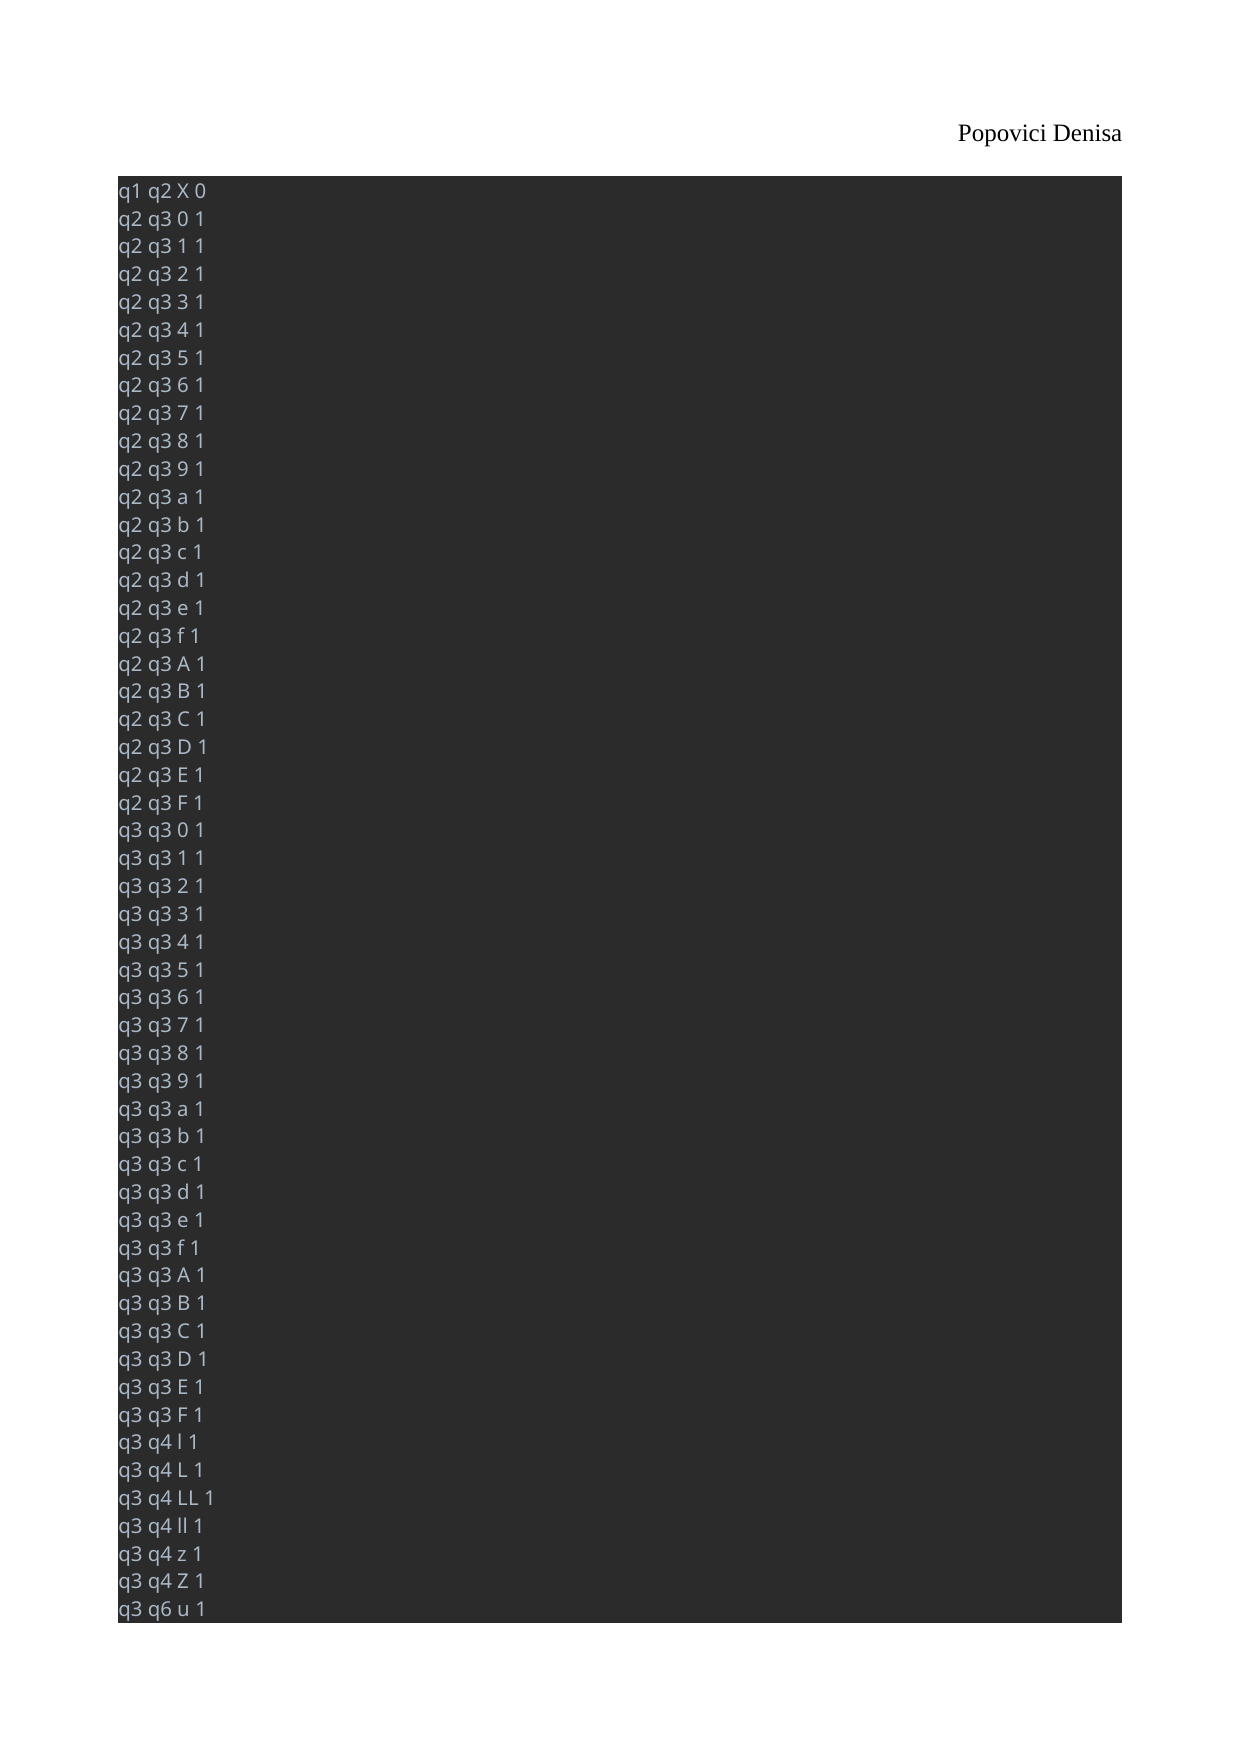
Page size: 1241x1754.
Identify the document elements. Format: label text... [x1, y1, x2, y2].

text q3 q3 8 1 [118, 1038, 1122, 1066]
text q3 q4 Z 1 [118, 1567, 1122, 1595]
text q1 q2 X 0 [118, 176, 1122, 204]
text q2 q3 f 1 [118, 621, 1122, 649]
text q3 q3 1 1 [118, 844, 1122, 872]
text q2 q3 2 1 [118, 260, 1122, 288]
text q2 q3 b 1 [118, 510, 1122, 538]
text q3 q3 2 1 [118, 872, 1122, 899]
text q2 q3 8 1 [118, 427, 1122, 454]
text q3 q3 F 1 [118, 1400, 1122, 1428]
text q3 q4 L 1 [118, 1456, 1122, 1483]
text q3 q3 a 1 [118, 1094, 1122, 1122]
text q3 q6 u 1 [118, 1595, 1122, 1623]
text q3 q3 6 1 [118, 983, 1122, 1011]
text q3 q3 0 1 [118, 816, 1122, 844]
text q2 q3 B 1 [118, 677, 1122, 705]
text q2 q3 1 1 [118, 232, 1122, 260]
text q3 q3 b 1 [118, 1122, 1122, 1150]
text q2 q3 d 1 [118, 566, 1122, 593]
text q3 q4 LL 1 [118, 1483, 1122, 1511]
text q2 q3 e 1 [118, 593, 1122, 621]
text q3 q3 d 1 [118, 1178, 1122, 1205]
text q2 q3 a 1 [118, 482, 1122, 510]
text q3 q3 C 1 [118, 1317, 1122, 1344]
text q3 q3 B 1 [118, 1289, 1122, 1317]
text q2 q3 6 1 [118, 371, 1122, 399]
text q3 q3 E 1 [118, 1372, 1122, 1400]
text q3 q3 5 1 [118, 955, 1122, 983]
text q2 q3 3 1 [118, 288, 1122, 315]
text q2 q3 E 1 [118, 760, 1122, 788]
text q3 q3 3 1 [118, 899, 1122, 927]
text q2 q3 F 1 [118, 788, 1122, 816]
text q3 q4 ll 1 [118, 1511, 1122, 1539]
text q3 q4 l 1 [118, 1428, 1122, 1456]
text q2 q3 D 1 [118, 733, 1122, 760]
text q3 q4 z 1 [118, 1539, 1122, 1567]
text q2 q3 9 1 [118, 454, 1122, 482]
text q3 q3 c 1 [118, 1150, 1122, 1178]
text q2 q3 C 1 [118, 705, 1122, 733]
text q3 q3 9 1 [118, 1066, 1122, 1094]
text q3 q3 e 1 [118, 1205, 1122, 1233]
text q2 q3 7 1 [118, 399, 1122, 427]
text q2 q3 A 1 [118, 649, 1122, 677]
text q3 q3 D 1 [118, 1344, 1122, 1372]
text q3 q3 4 1 [118, 927, 1122, 955]
text q2 q3 0 1 [118, 204, 1122, 232]
text q3 q3 A 1 [118, 1261, 1122, 1289]
text q2 q3 5 1 [118, 343, 1122, 371]
text q3 q3 7 1 [118, 1011, 1122, 1038]
text q3 q3 f 1 [118, 1233, 1122, 1261]
text q2 q3 c 1 [118, 538, 1122, 566]
text q2 q3 4 1 [118, 315, 1122, 343]
